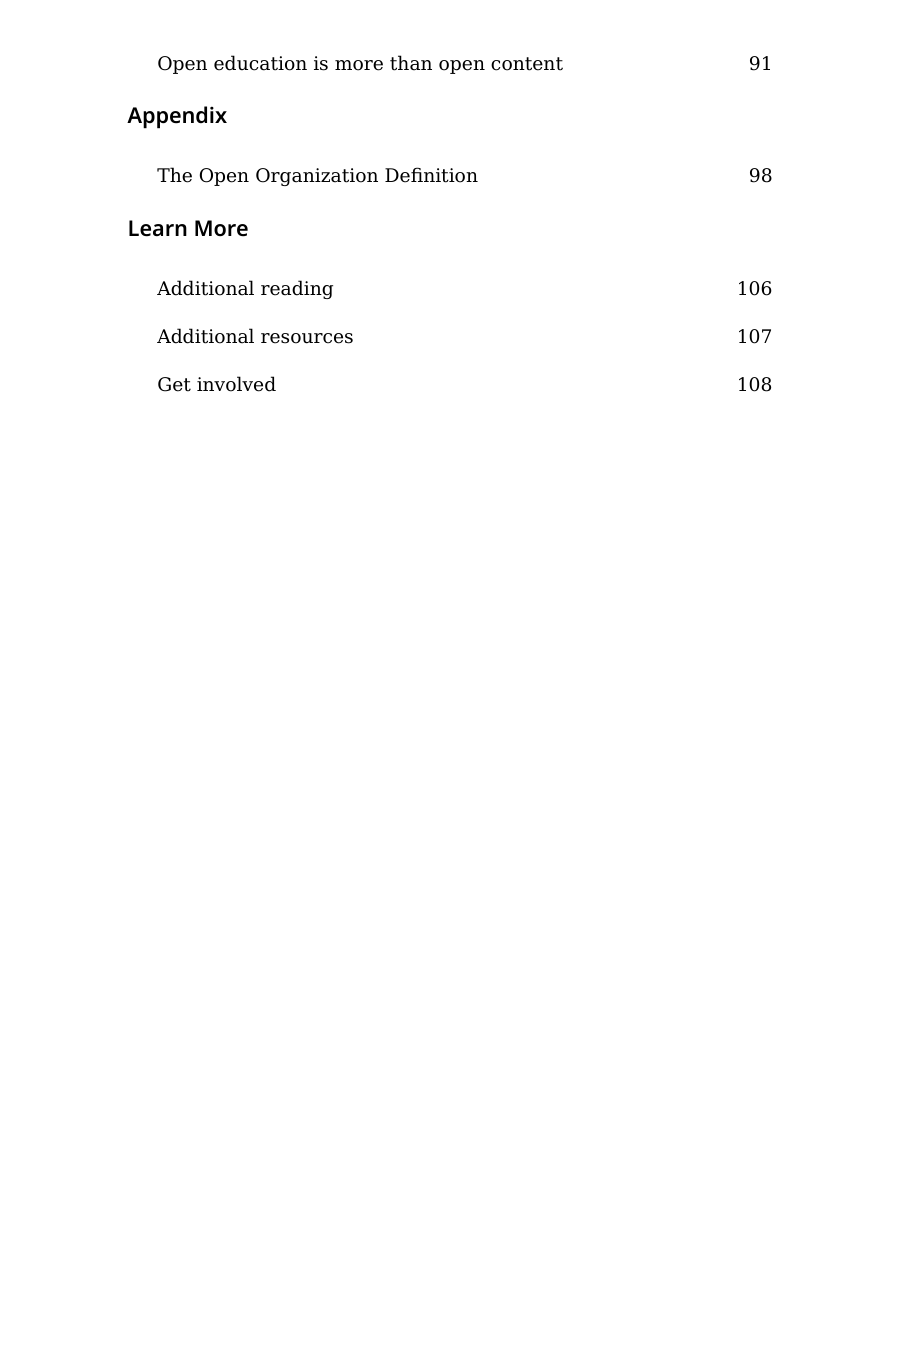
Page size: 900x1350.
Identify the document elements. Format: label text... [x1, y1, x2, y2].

text Appendix [127, 101, 772, 162]
text Open education is more than open content 91 [157, 52, 772, 74]
text Additional resources 107 [157, 326, 772, 348]
text Learn More [127, 213, 772, 275]
text The Open Organization Definition 98 [157, 165, 772, 187]
text Additional reading 106 [157, 278, 772, 299]
text Get involved 108 [157, 374, 772, 396]
